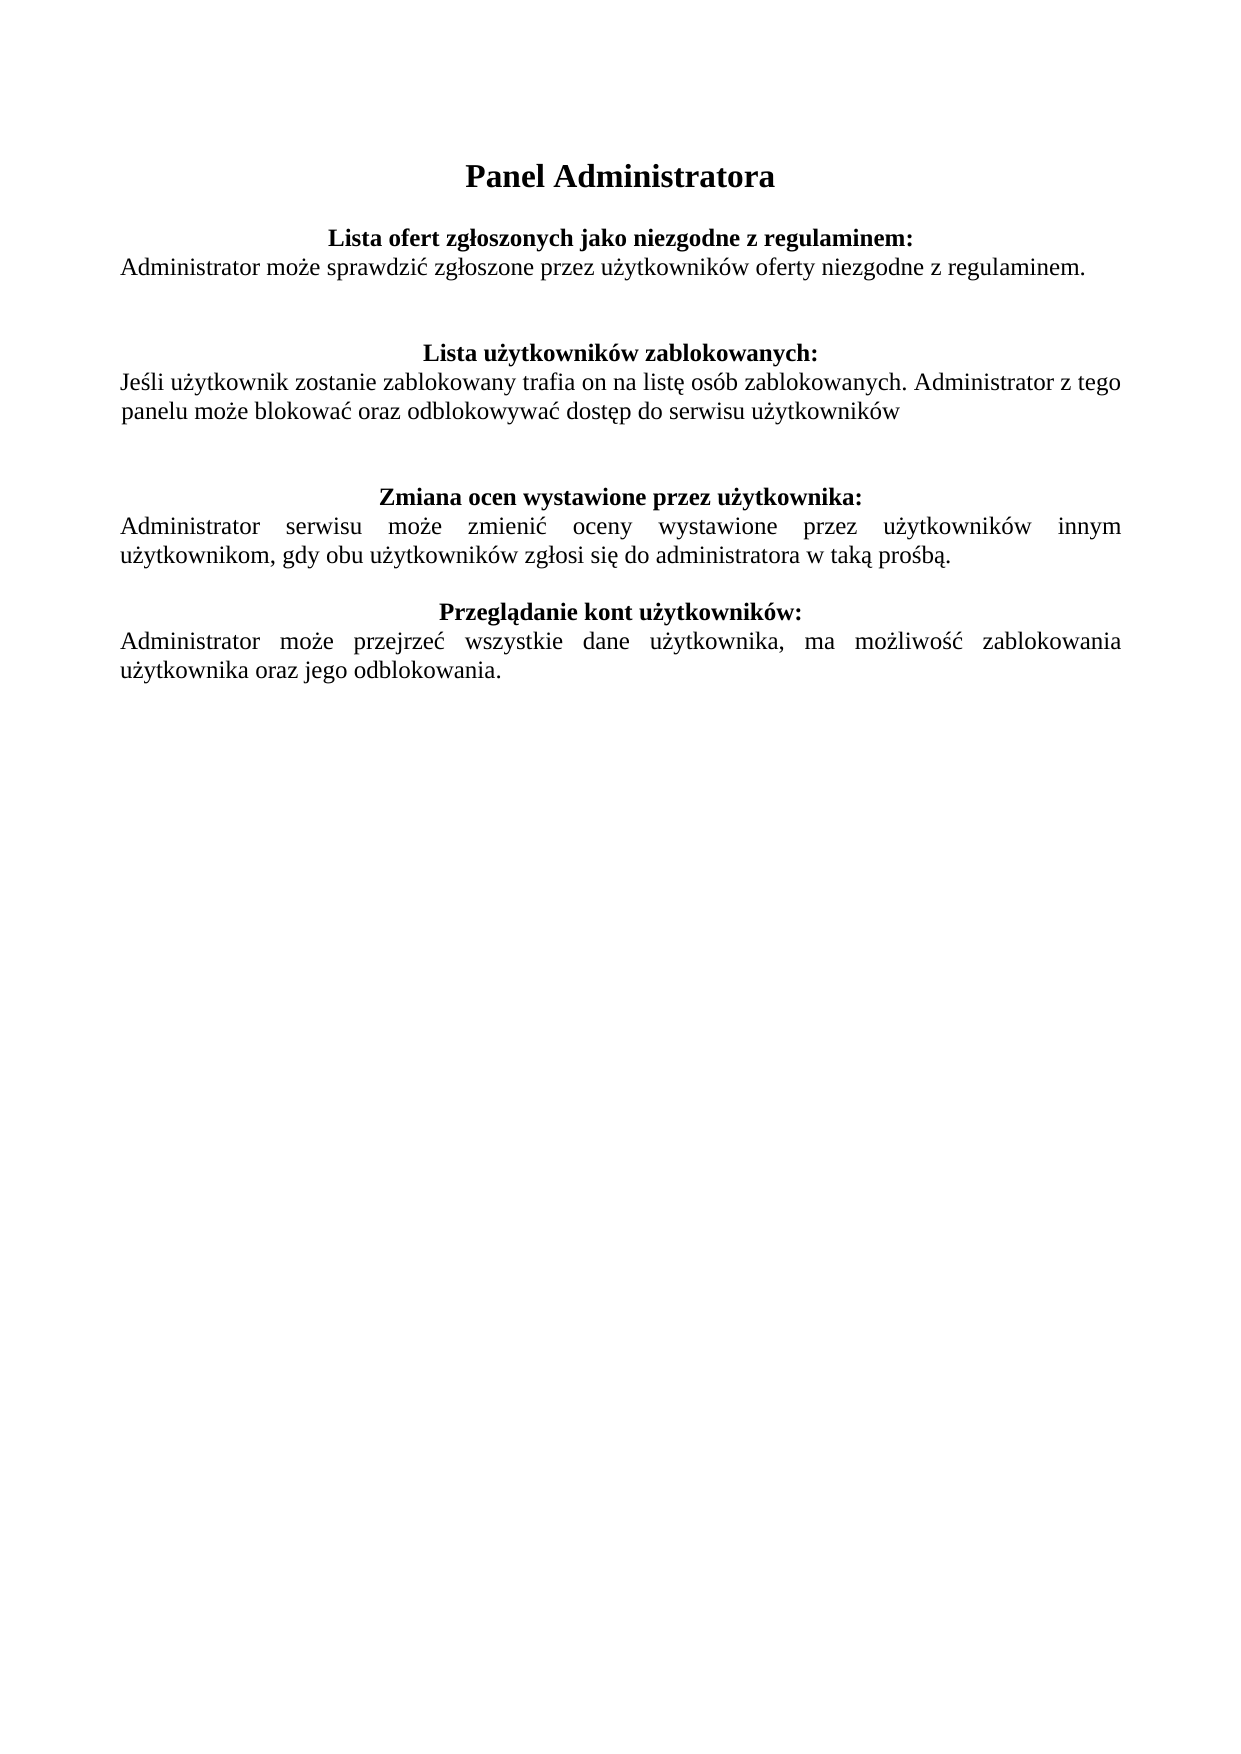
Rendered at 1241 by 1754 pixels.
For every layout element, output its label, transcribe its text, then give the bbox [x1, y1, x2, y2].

text Administrator może sprawdzić zgłoszone przez użytkowników oferty niezgodne z regulaminem. [120, 252, 1122, 281]
text Administrator serwisu może zmienić oceny wystawione przez użytkowników innym użytkownikom, gdy obu użytkowników zgłosi się do administratora w taką prośbą. [120, 511, 1122, 568]
text Panel Administratora [118, 156, 1122, 195]
text Zmiana ocen wystawione przez użytkownika: [120, 482, 1122, 511]
text Jeśli użytkownik zostanie zablokowany trafia on na listę osób zablokowanych. Administrator z tego panelu może blokować oraz odblokowywać dostęp do serwisu użytkowników [120, 367, 1122, 425]
text Lista ofert zgłoszonych jako niezgodne z regulaminem: [120, 223, 1122, 252]
text Przeglądanie kont użytkowników: [120, 597, 1122, 626]
text Administrator może przejrzeć wszystkie dane użytkownika, ma możliwość zablokowania użytkownika oraz jego odblokowania. [120, 626, 1122, 683]
text Lista użytkowników zablokowanych: [120, 338, 1122, 367]
